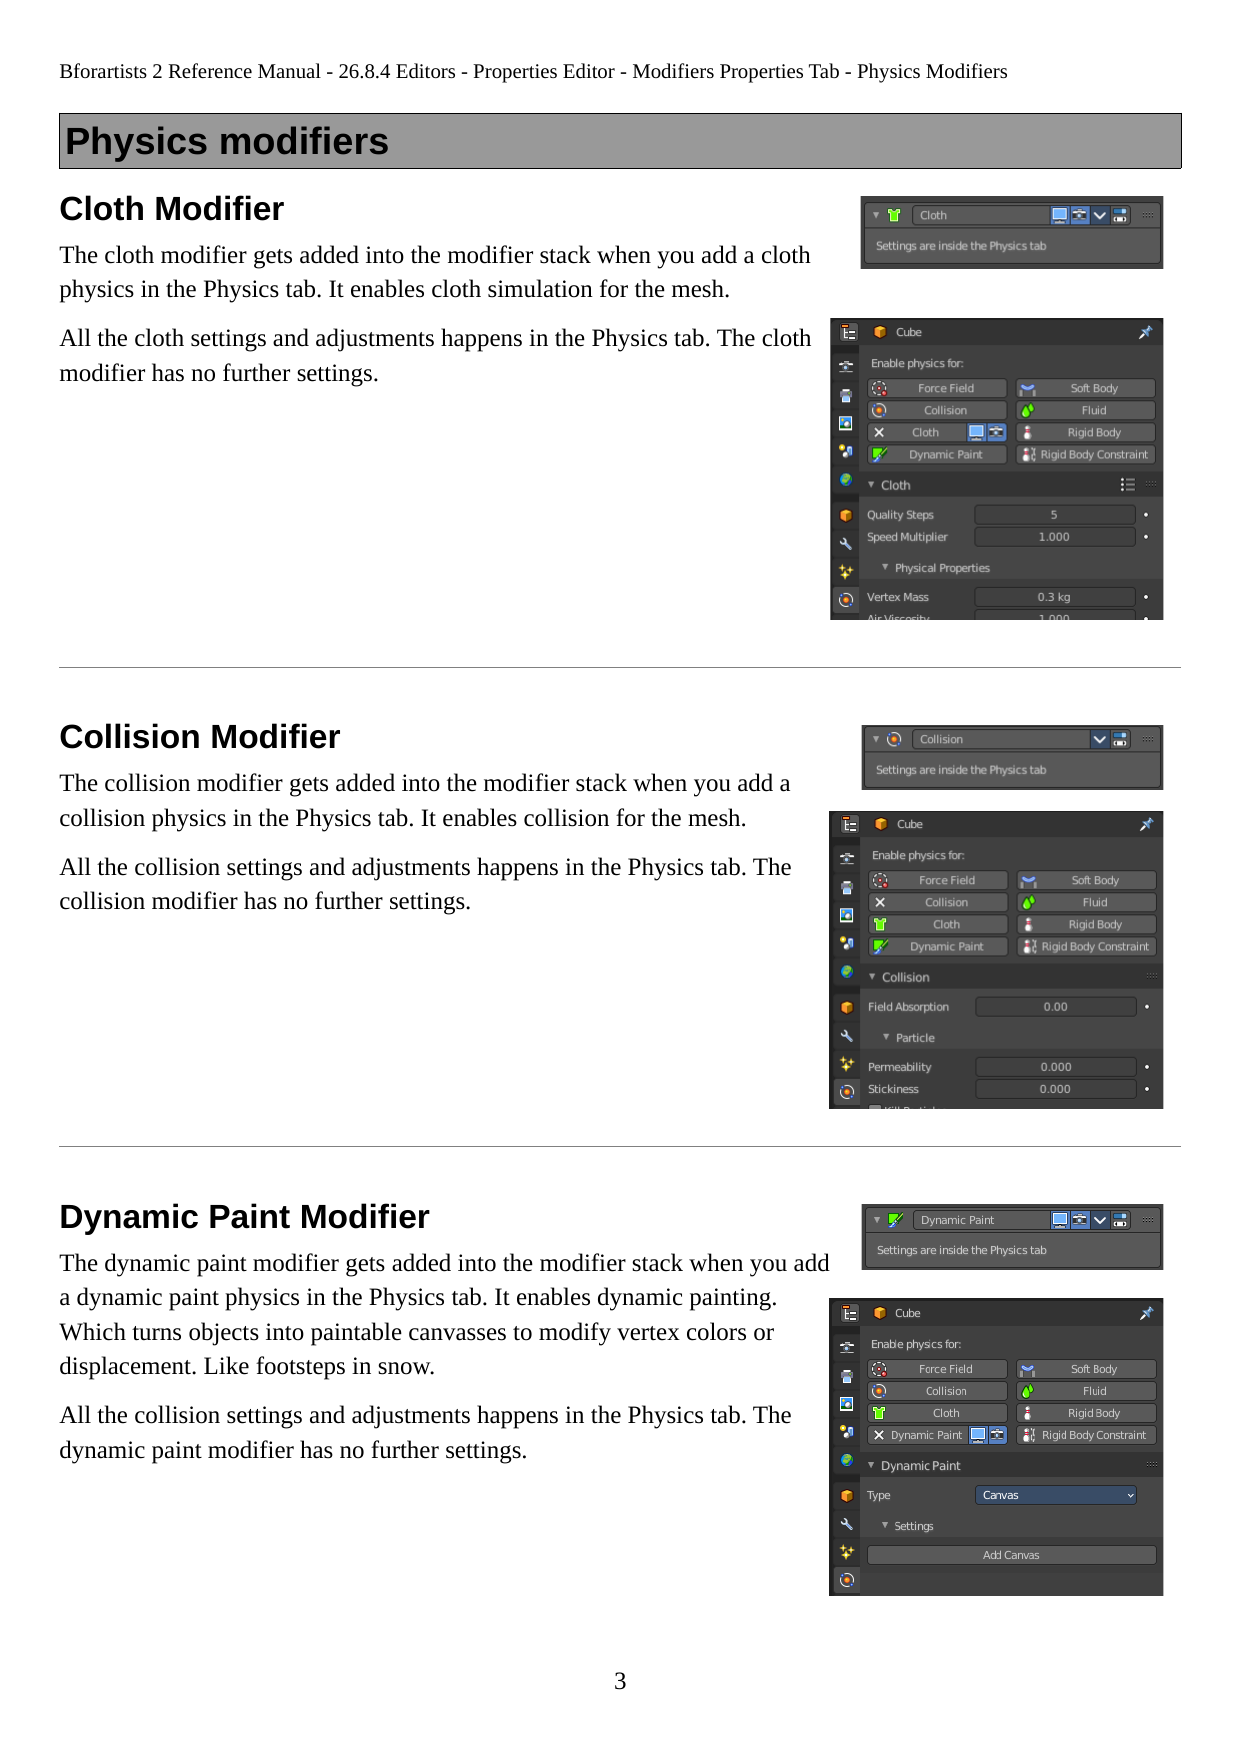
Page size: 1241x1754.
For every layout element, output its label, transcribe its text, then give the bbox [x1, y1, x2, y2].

picture [830, 318, 1164, 620]
text All the collision settings and adjustments happens in the Physics tab. The collision modifier has no further settings. [59, 852, 829, 915]
table_header Physics modifiers [60, 114, 1181, 168]
picture [860, 196, 1164, 269]
text The cloth modifier gets added into the modifier stack when you add a cloth physics in the Physics tab. It enables cloth simulation for the mesh. [59, 240, 1181, 303]
picture [829, 1298, 1164, 1596]
text The collision modifier gets added into the modifier stack when you add a collision physics in the Physics tab. It enables collision for the mesh. [59, 768, 1181, 832]
subtitle Collision Modifier [59, 717, 1181, 756]
text The dynamic paint modifier gets added into the modifier stack when you add a dynamic paint physics in the Physics tab. It enables dynamic painting. Which turns objects into paintable canvasses to modify vertex colors or displacement. Like footsteps in snow. [59, 1248, 1181, 1380]
picture [861, 1204, 1164, 1270]
picture [861, 725, 1164, 790]
picture [829, 811, 1164, 1109]
text All the collision settings and adjustments happens in the Physics tab. The dynamic paint modifier has no further settings. [59, 1400, 829, 1464]
text All the cloth settings and adjustments happens in the Physics tab. The cloth modifier has no further settings. [59, 323, 830, 387]
subtitle Dynamic Paint Modifier [59, 1197, 1181, 1235]
subtitle Cloth Modifier [59, 189, 1181, 227]
